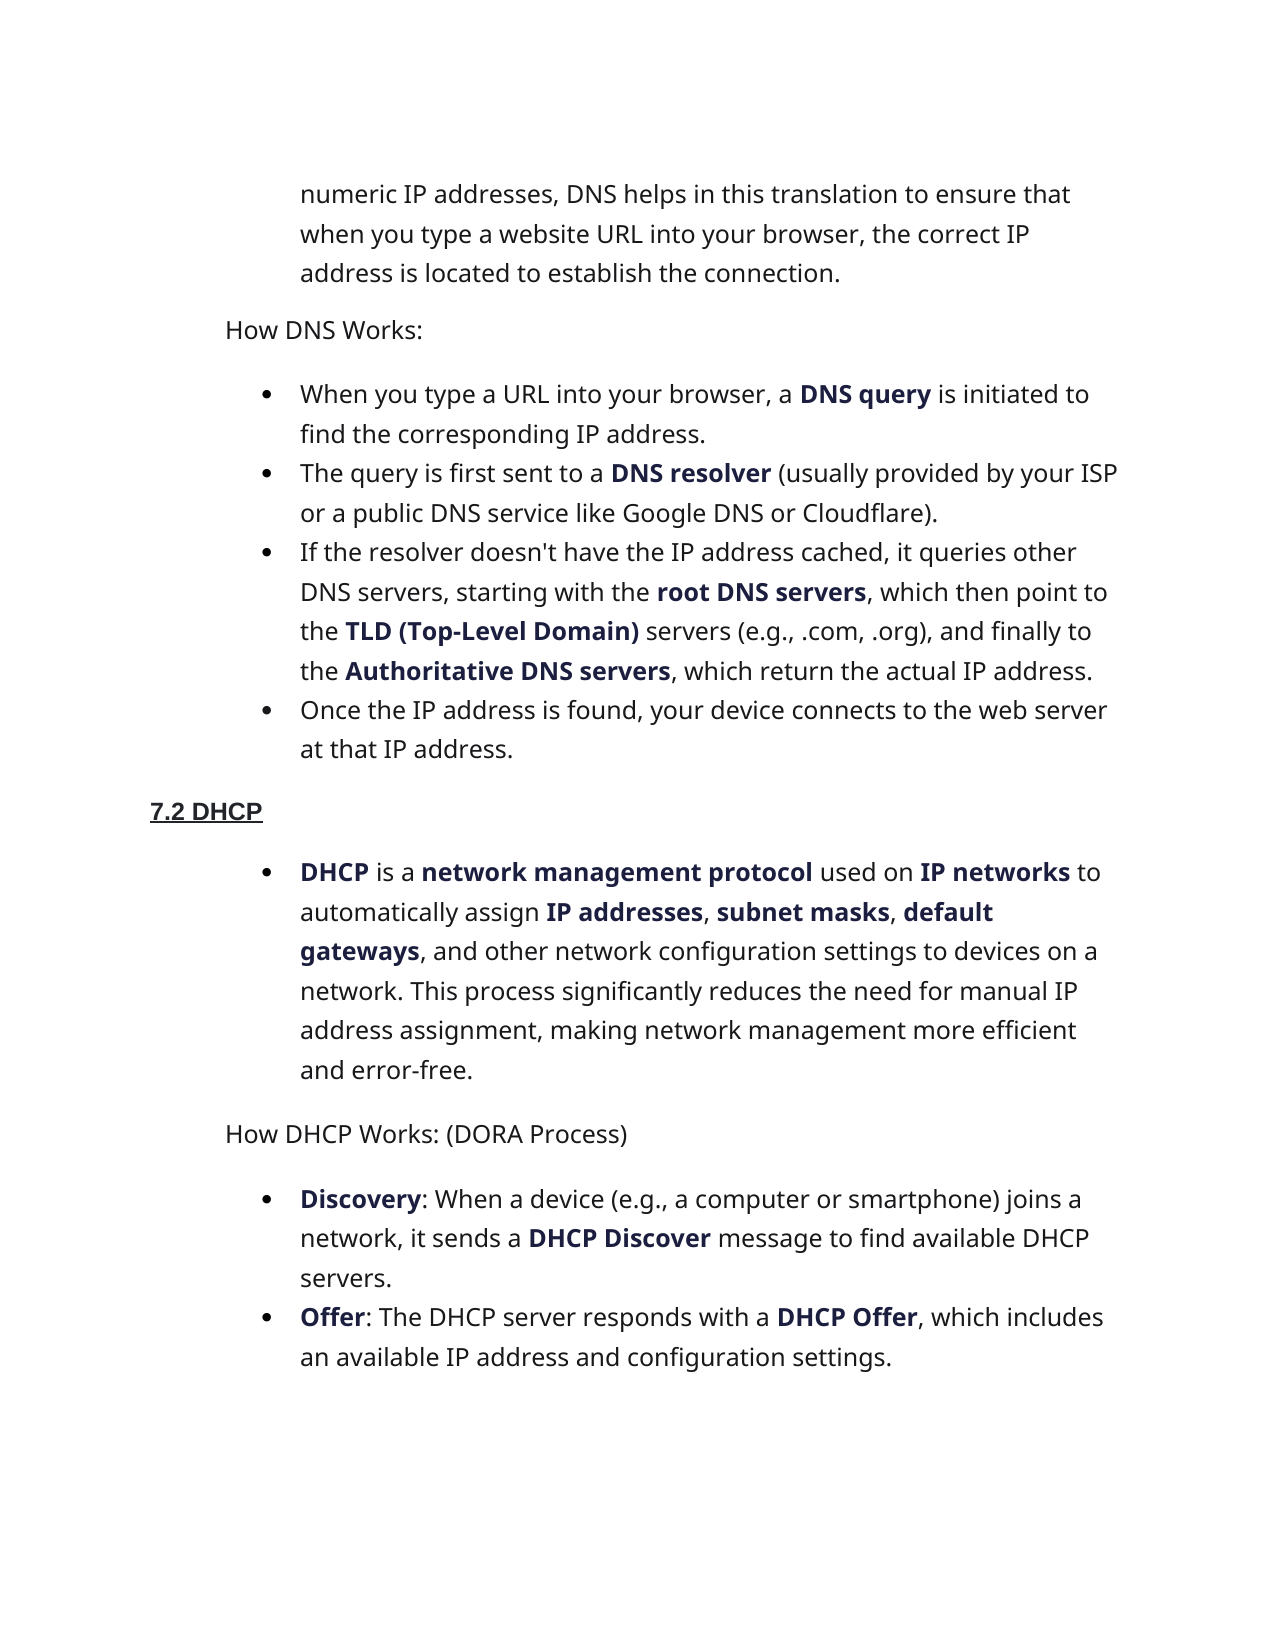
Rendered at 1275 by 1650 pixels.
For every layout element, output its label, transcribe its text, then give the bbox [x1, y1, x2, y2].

list How DHCP Works: (DORA Process) [187, 1117, 1125, 1151]
list Offer: The DHCP server responds with a DHCP Offer, which includes an available IP address and configuration settings. [262, 1300, 1125, 1373]
list Discovery: When a device (e.g., a computer or smartphone) joins a network, it sends a DHCP Discover message to find available DHCP servers. [262, 1181, 1125, 1294]
list 7.2 DHCP [150, 797, 1125, 825]
list numeric IP addresses, DNS helps in this translation to ensure that when you type a website URL into your browser, the correct IP address is located to establish the connection. [262, 177, 1125, 290]
list Once the IP address is found, your device connects to the web server at that IP address. [262, 693, 1125, 766]
list If the resolver doesn't have the IP address cached, it queries other DNS servers, starting with the root DNS servers, which then point to the TLD (Top-Level Domain) servers (e.g., .com, .org), and finally to the Authoritative DNS servers, which return the actual IP address. [262, 535, 1125, 687]
list The query is first sent to a DNS resolver (usually provided by your ISP or a public DNS service like Google DNS or Cloudflare). [262, 456, 1125, 529]
list DHCP is a network management protocol used on IP networks to automatically assign IP addresses, subnet masks, default gateways, and other network configuration settings to devices on a network. This process significantly reduces the need for manual IP address assignment, making network management more efficient and error-free. [262, 855, 1125, 1086]
list When you type a URL into your browser, a DNS query is initiated to find the corresponding IP address. [262, 377, 1125, 450]
list How DNS Works: [187, 312, 1125, 346]
